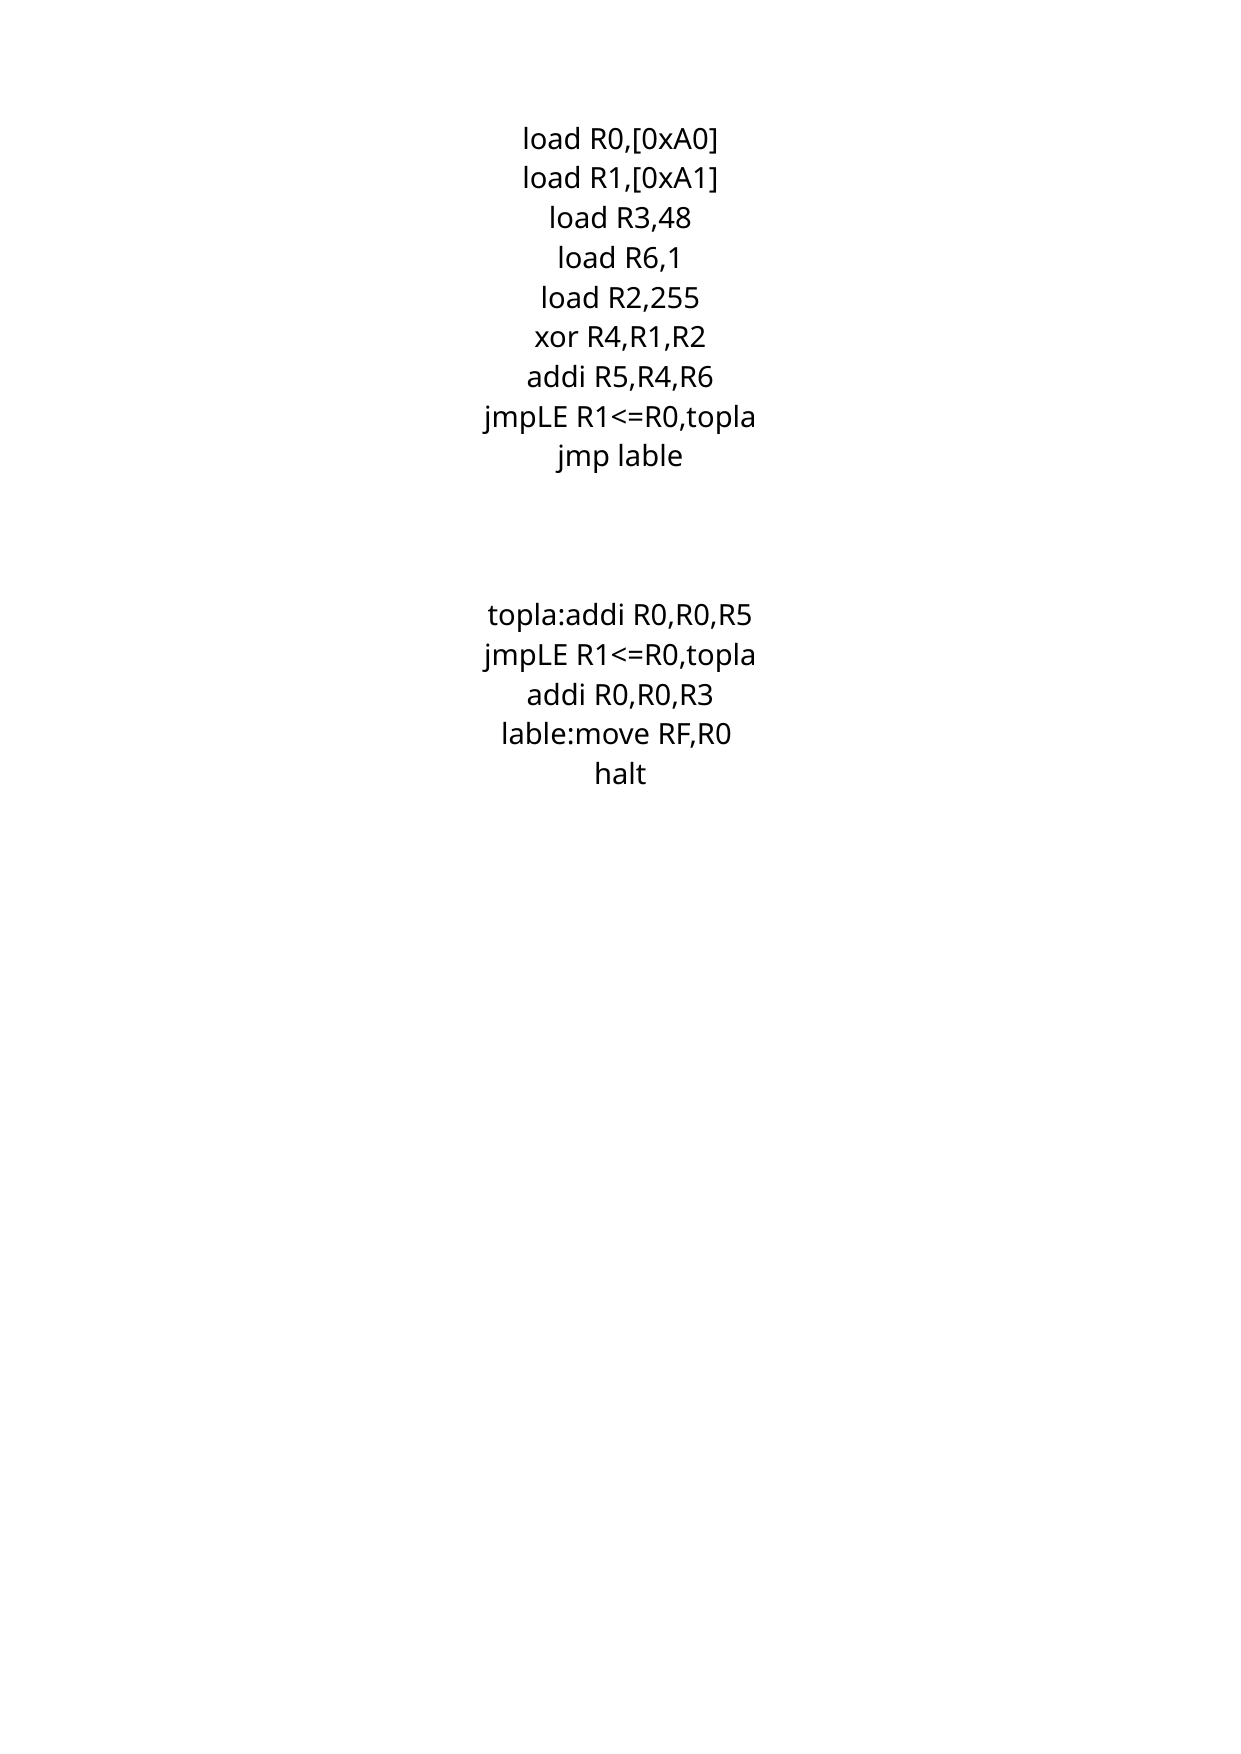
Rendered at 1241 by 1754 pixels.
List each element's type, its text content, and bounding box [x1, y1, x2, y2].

text jmpLE R1<=R0,topla [118, 396, 1122, 436]
text load R1,[0xA1] [118, 158, 1122, 197]
text load R2,255 [118, 277, 1122, 317]
text topla:addi R0,R0,R5 [118, 594, 1122, 634]
text xor R4,R1,R2 [118, 317, 1122, 356]
text jmp lable [118, 436, 1122, 475]
text jmpLE R1<=R0,topla [118, 634, 1122, 674]
text halt [118, 753, 1122, 793]
text load R6,1 [118, 237, 1122, 277]
text addi R0,R0,R3 [118, 674, 1122, 713]
text lable:move RF,R0 [118, 713, 1122, 753]
text addi R5,R4,R6 [118, 356, 1122, 396]
text load R0,[0xA0] [118, 118, 1122, 158]
text load R3,48 [118, 197, 1122, 237]
